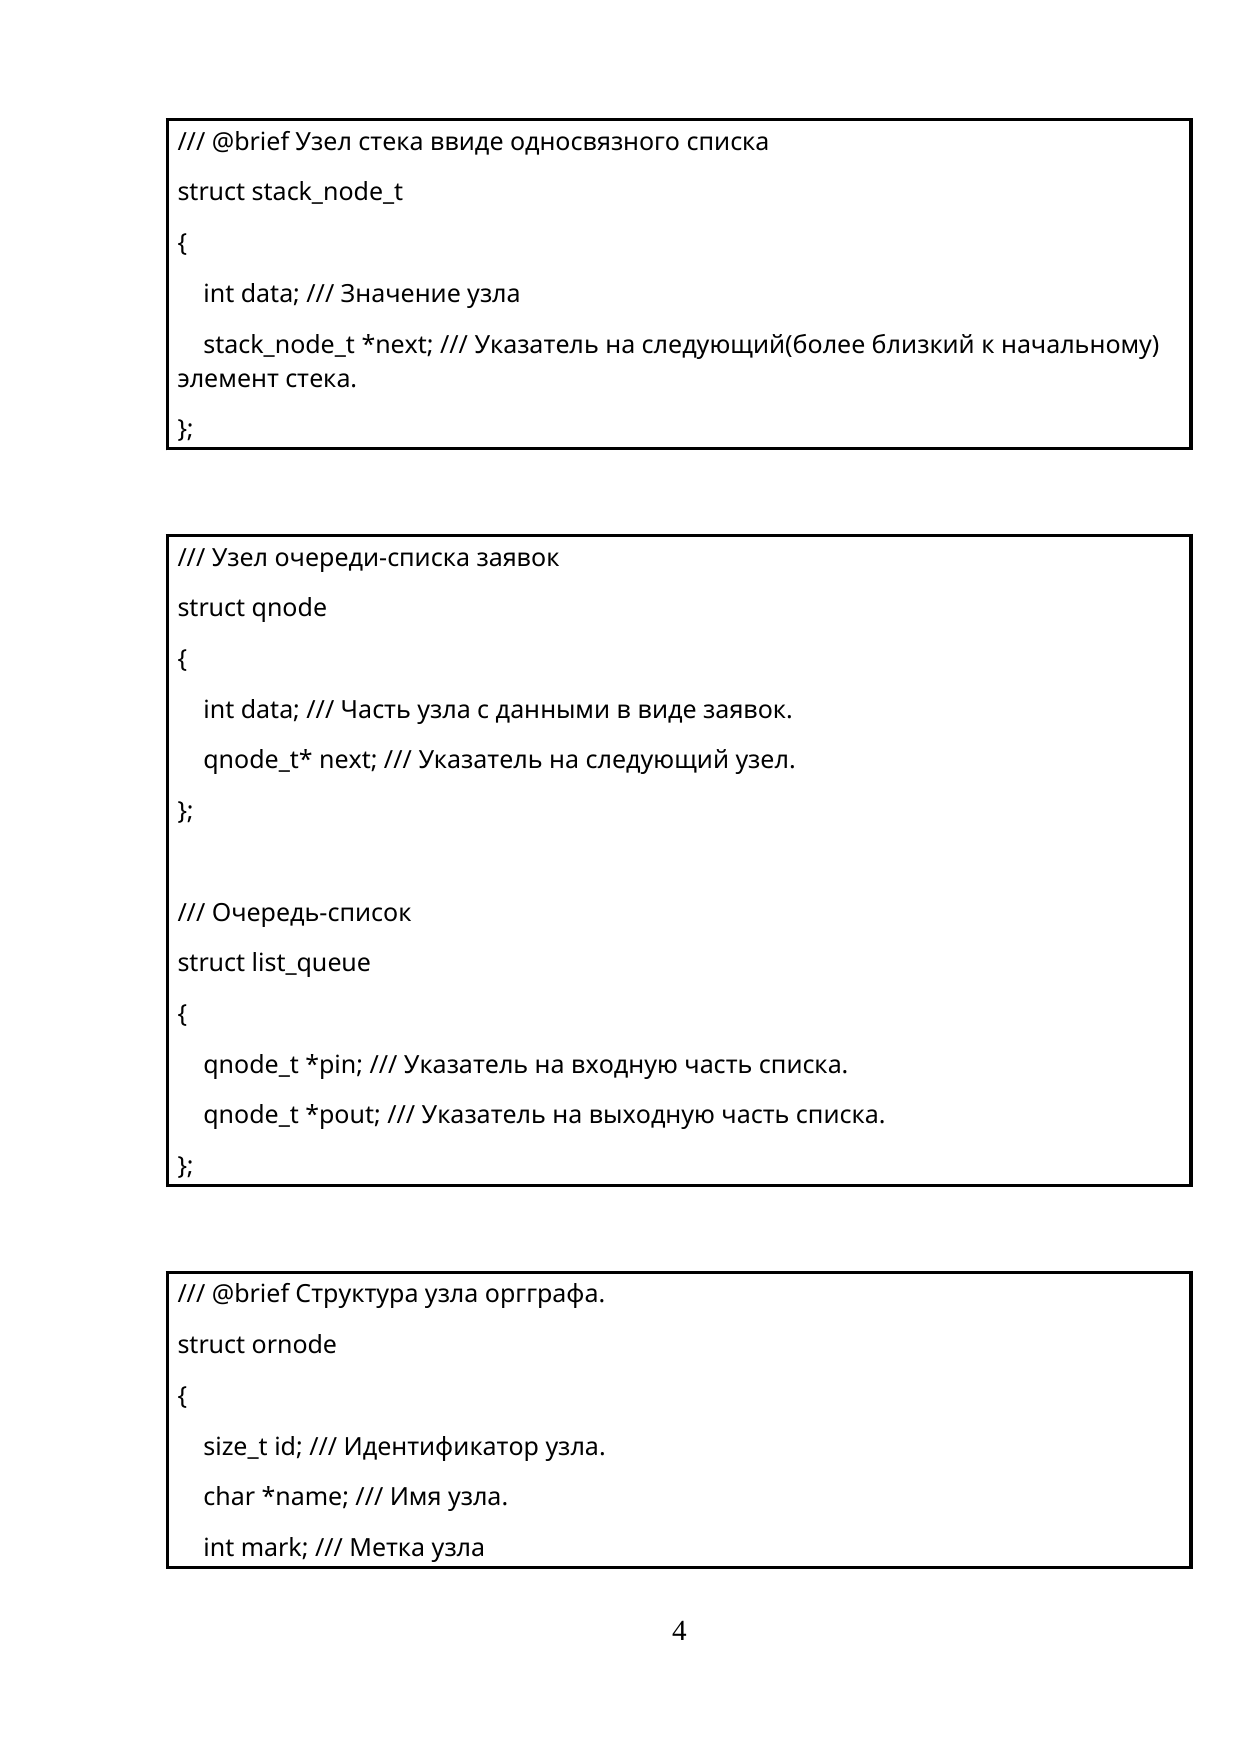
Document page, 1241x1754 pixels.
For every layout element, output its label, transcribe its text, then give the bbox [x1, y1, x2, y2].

text struct qnode [169, 585, 1189, 624]
text { [169, 219, 1189, 259]
text size_t id; /// Идентификатор узла. [169, 1423, 1189, 1462]
text char *name; /// Имя узла. [169, 1474, 1189, 1513]
text struct stack_node_t [169, 169, 1189, 208]
text int mark; /// Метка узла [169, 1524, 1189, 1566]
text int data; /// Часть узла с данными в виде заявок. [169, 686, 1189, 725]
text { [169, 1372, 1189, 1412]
text qnode_t* next; /// Указатель на следующий узел. [169, 737, 1189, 776]
text qnode_t *pout; /// Указатель на выходную часть списка. [169, 1092, 1189, 1131]
text qnode_t *pin; /// Указатель на входную часть списка. [169, 1041, 1189, 1081]
text /// @brief Узел стека ввиде односвязного списка [169, 121, 1189, 157]
text /// Очередь-список [169, 889, 1189, 928]
text { [169, 991, 1189, 1030]
text /// Узел очереди-списка заявок [169, 537, 1189, 573]
text }; [169, 788, 1189, 827]
text struct list_queue [169, 940, 1189, 979]
text }; [169, 406, 1189, 447]
text stack_node_t *next; /// Указатель на следующий(более близкий к начальному) элемент стека. [169, 321, 1189, 394]
text int data; /// Значение узла [169, 270, 1189, 309]
text /// @brief Структура узла оргграфа. [169, 1274, 1189, 1310]
text struct ornode [169, 1322, 1189, 1361]
text { [169, 635, 1189, 675]
text }; [169, 1143, 1189, 1184]
